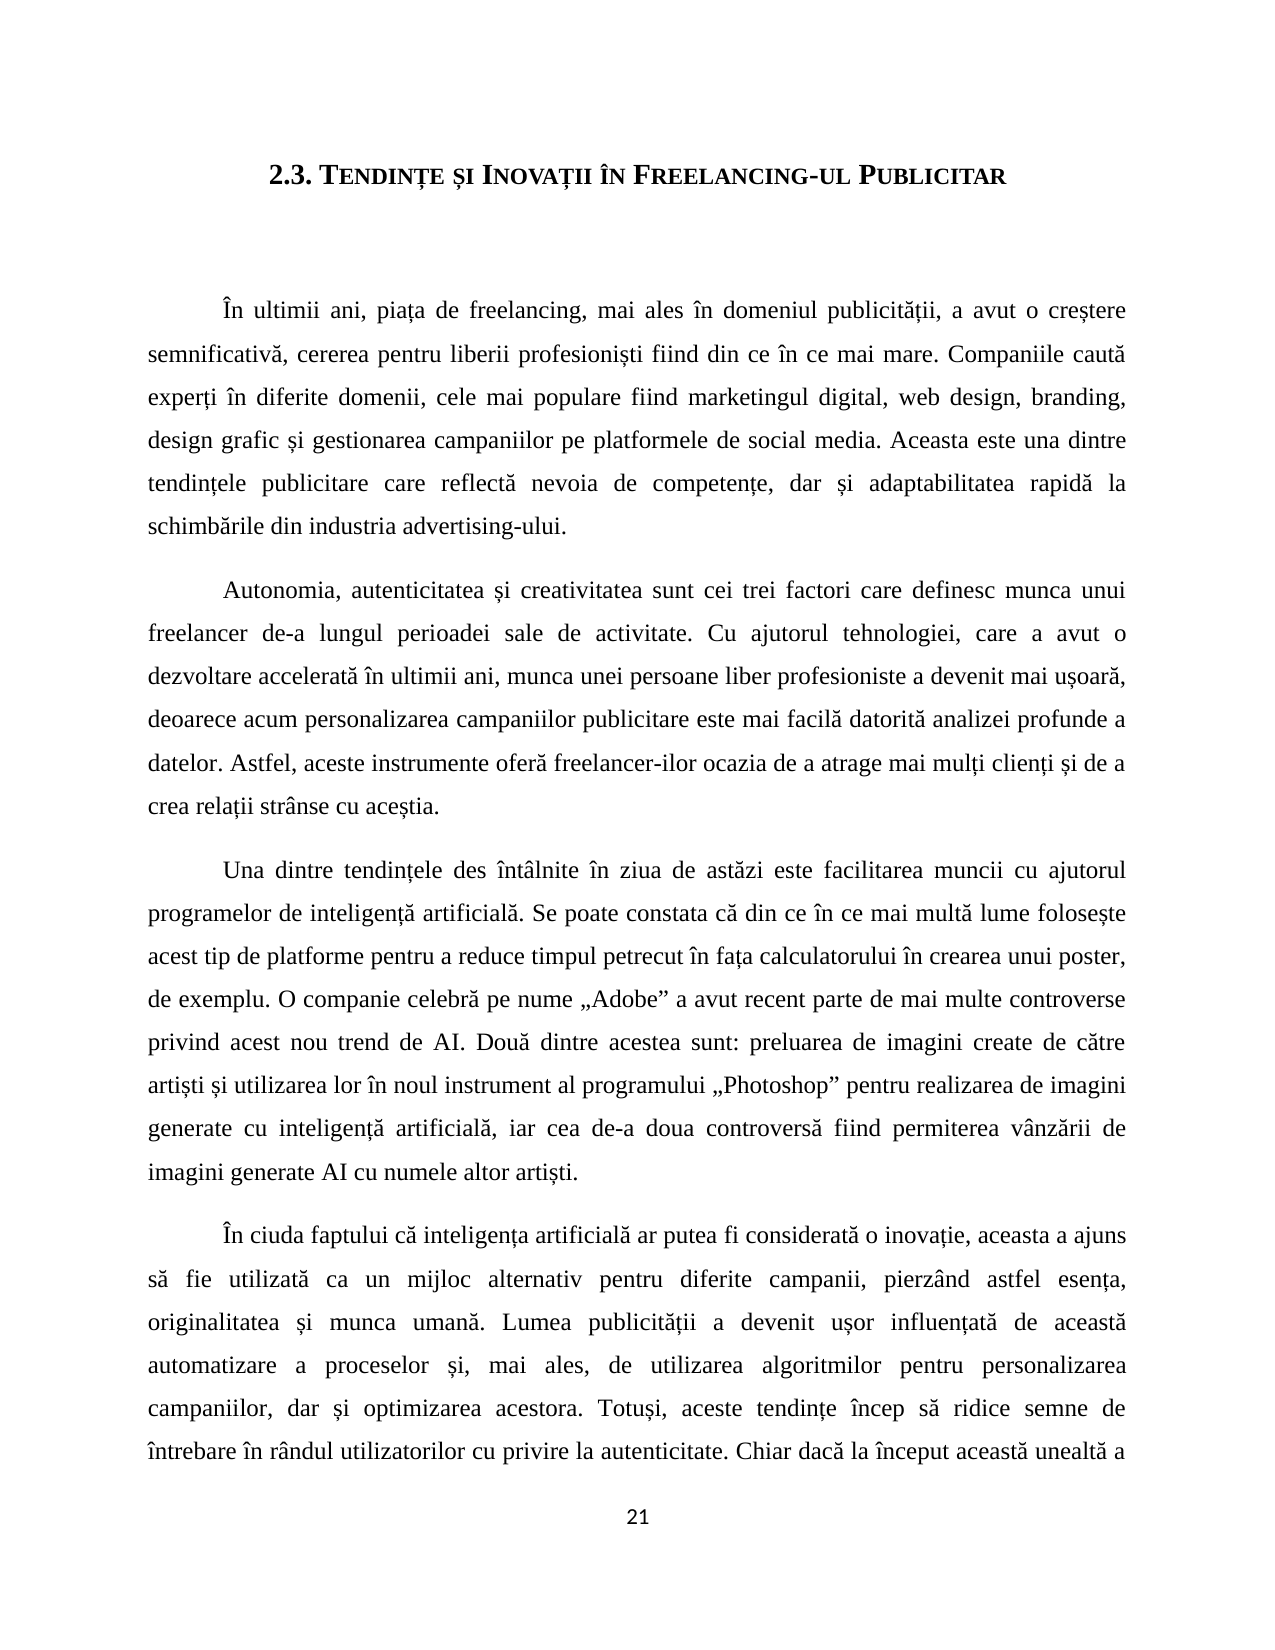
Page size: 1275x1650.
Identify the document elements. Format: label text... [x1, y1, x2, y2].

text Autonomia, autenticitatea și creativitatea sunt cei trei factori care definesc munca unui freelancer de-a lungul perioadei sale de activitate. Cu ajutorul tehnologiei, care a avut o dezvoltare accelerată în ultimii ani, munca unei persoane liber profesioniste a devenit mai ușoară, deoarece acum personalizarea campaniilor publicitare este mai facilă datorită analizei profunde a datelor. Astfel, aceste instrumente oferă freelancer-ilor ocazia de a atrage mai mulți clienți și de a crea relații strânse cu aceștia. [148, 575, 1127, 819]
text În ciuda faptului că inteligența artificială ar putea fi considerată o inovație, aceasta a ajuns să fie utilizată ca un mijloc alternativ pentru diferite campanii, pierzând astfel esența, originalitatea și munca umană. Lumea publicității a devenit ușor influențată de această automatizare a proceselor și, mai ales, de utilizarea algoritmilor pentru personalizarea campaniilor, dar și optimizarea acestora. Totuși, aceste tendințe încep să ridice semne de întrebare în rândul utilizatorilor cu privire la autenticitate. Chiar dacă la început această unealtă a [148, 1221, 1127, 1465]
text În ultimii ani, piața de freelancing, mai ales în domeniul publicității, a avut o creștere semnificativă, cererea pentru liberii profesioniști fiind din ce în ce mai mare. Companiile caută experți în diferite domenii, cele mai populare fiind marketingul digital, web design, branding, design grafic și gestionarea campaniilor pe platformele de social media. Aceasta este una dintre tendințele publicitare care reflectă nevoia de competențe, dar și adaptabilitatea rapidă la schimbările din industria advertising-ului. [148, 296, 1127, 540]
subtitle 2.3. Tendințe și Inovații în Freelancing-ul Publicitar [148, 157, 1127, 190]
text Una dintre tendințele des întâlnite în ziua de astăzi este facilitarea muncii cu ajutorul programelor de inteligență artificială. Se poate constata că din ce în ce mai multă lume folosește acest tip de platforme pentru a reduce timpul petrecut în fața calculatorului în crearea unui poster, de exemplu. O companie celebră pe nume „Adobe” a avut recent parte de mai multe controverse privind acest nou trend de AI. Două dintre acestea sunt: preluarea de imagini create de către artiști și utilizarea lor în noul instrument al programului „Photoshop” pentru realizarea de imagini generate cu inteligență artificială, iar cea de-a doua controversă fiind permiterea vânzării de imagini generate AI cu numele altor artiști. [148, 855, 1127, 1185]
